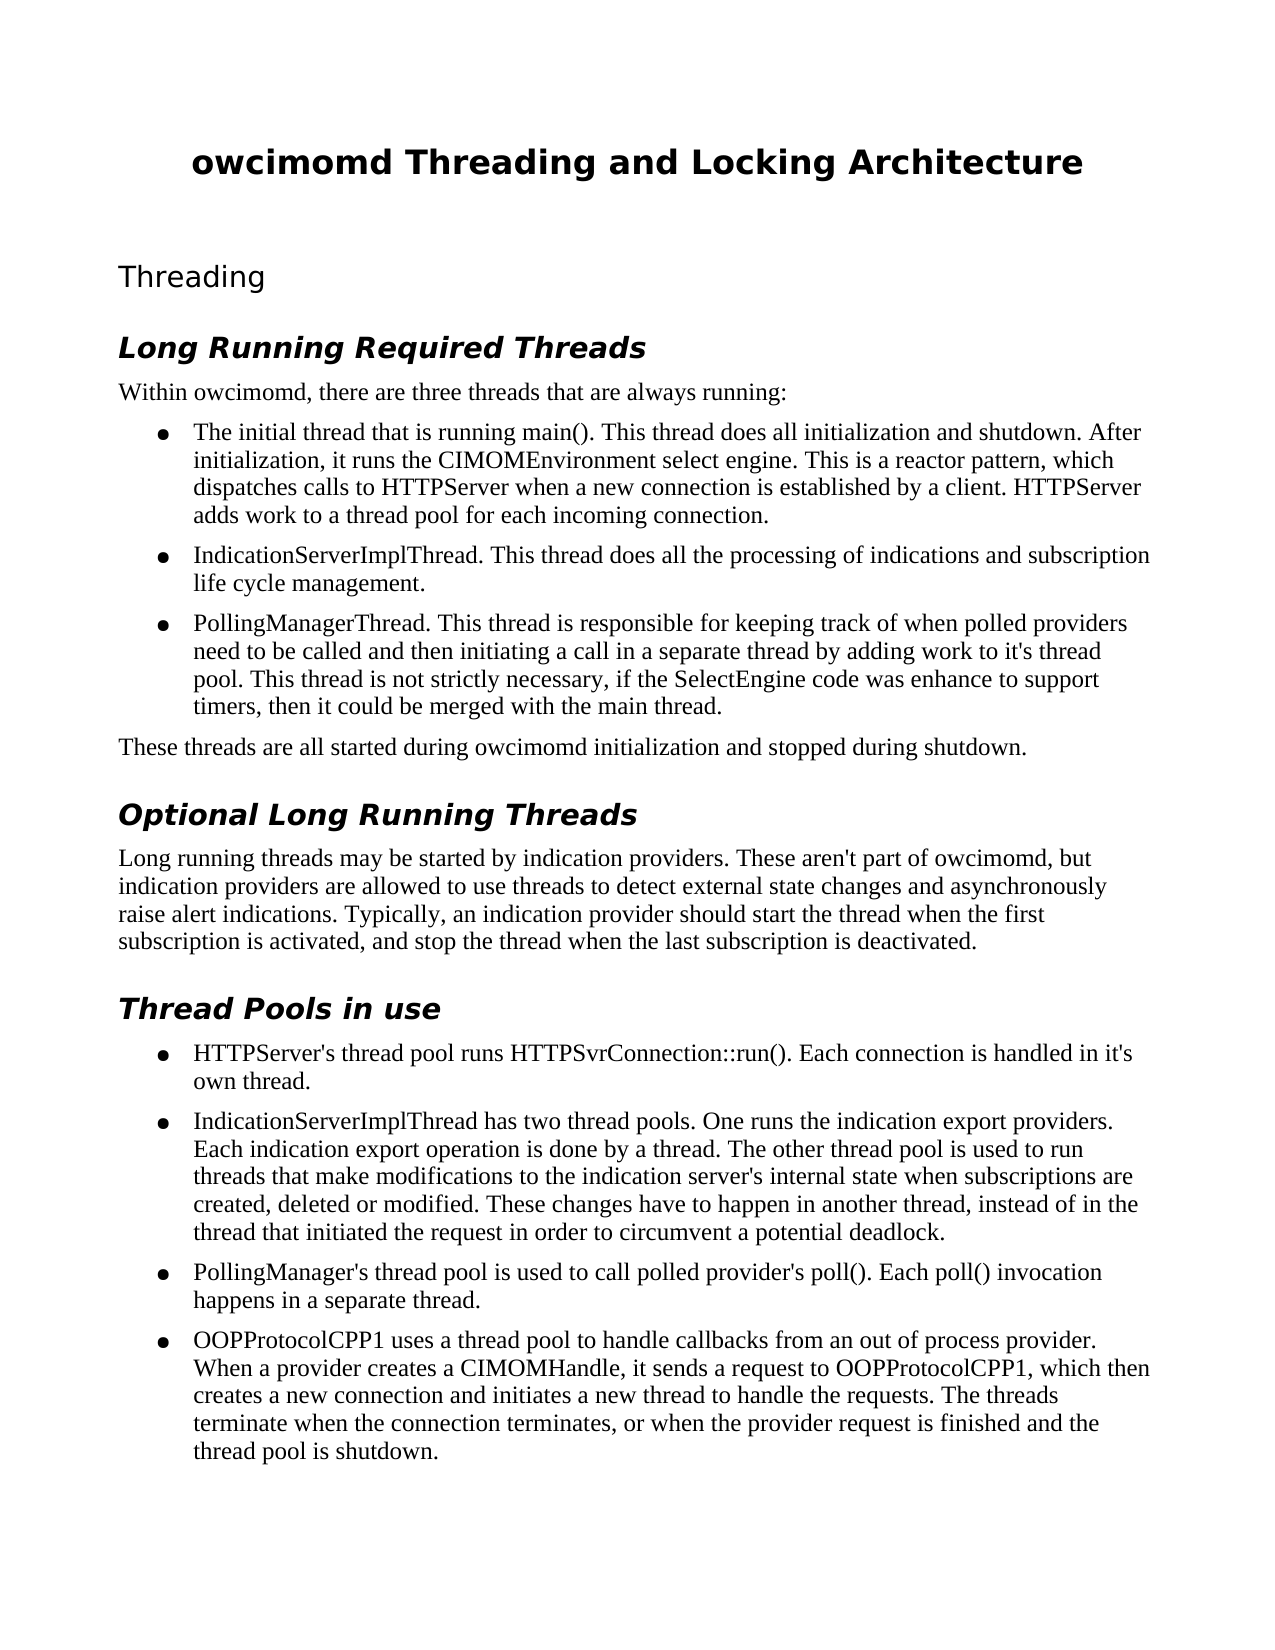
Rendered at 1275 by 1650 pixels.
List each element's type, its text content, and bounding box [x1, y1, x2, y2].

subtitle Optional Long Running Threads [118, 798, 1157, 832]
list IndicationServerImplThread has two thread pools. One runs the indication export providers. Each indication export operation is done by a thread. The other thread pool is used to run threads that make modifications to the indication server's internal state when subscriptions are created, deleted or modified. These changes have to happen in another thread, instead of in the thread that initiated the request in order to circumvent a potential deadlock. [156, 1107, 1157, 1246]
list PollingManagerThread. This thread is responsible for keeping track of when polled providers need to be called and then initiating a call in a separate thread by adding work to it's thread pool. This thread is not strictly necessary, if the SelectEngine code was enhance to support timers, then it could be merged with the main thread. [156, 609, 1157, 720]
text Within owcimomd, there are three threads that are always running: [118, 378, 1157, 406]
list OOPProtocolCPP1 uses a thread pool to handle callbacks from an out of process provider. When a provider creates a CIMOMHandle, it sends a request to OOPProtocolCPP1, which then creates a new connection and initiates a new thread to handle the requests. The threads terminate when the connection terminates, or when the provider request is finished and the thread pool is shutdown. [156, 1326, 1157, 1464]
list PollingManager's thread pool is used to call polled provider's poll(). Each poll() invocation happens in a separate thread. [156, 1258, 1157, 1313]
subtitle Threading [118, 260, 1157, 294]
list The initial thread that is running main(). This thread does all initialization and shutdown. After initialization, it runs the CIMOMEnvironment select engine. This is a reactor pattern, which dispatches calls to HTTPServer when a new connection is established by a client. HTTPServer adds work to a thread pool for each incoming connection. [156, 418, 1157, 529]
list HTTPServer's thread pool runs HTTPSvrConnection::run(). Each connection is handled in it's own thread. [156, 1039, 1157, 1094]
subtitle Thread Pools in use [118, 993, 1157, 1027]
subtitle Long Running Required Threads [118, 331, 1157, 365]
text Long running threads may be started by indication providers. These aren't part of owcimomd, but indication providers are allowed to use threads to detect external state changes and asynchronously raise alert indications. Typically, an indication provider should start the thread when the first subscription is activated, and stop the thread when the last subscription is deactivated. [118, 844, 1157, 955]
subtitle owcimomd Threading and Locking Architecture [118, 143, 1157, 182]
list IndicationServerImplThread. This thread does all the processing of indications and subscription life cycle management. [156, 541, 1157, 597]
text These threads are all started during owcimomd initialization and stopped during shutdown. [118, 733, 1157, 760]
